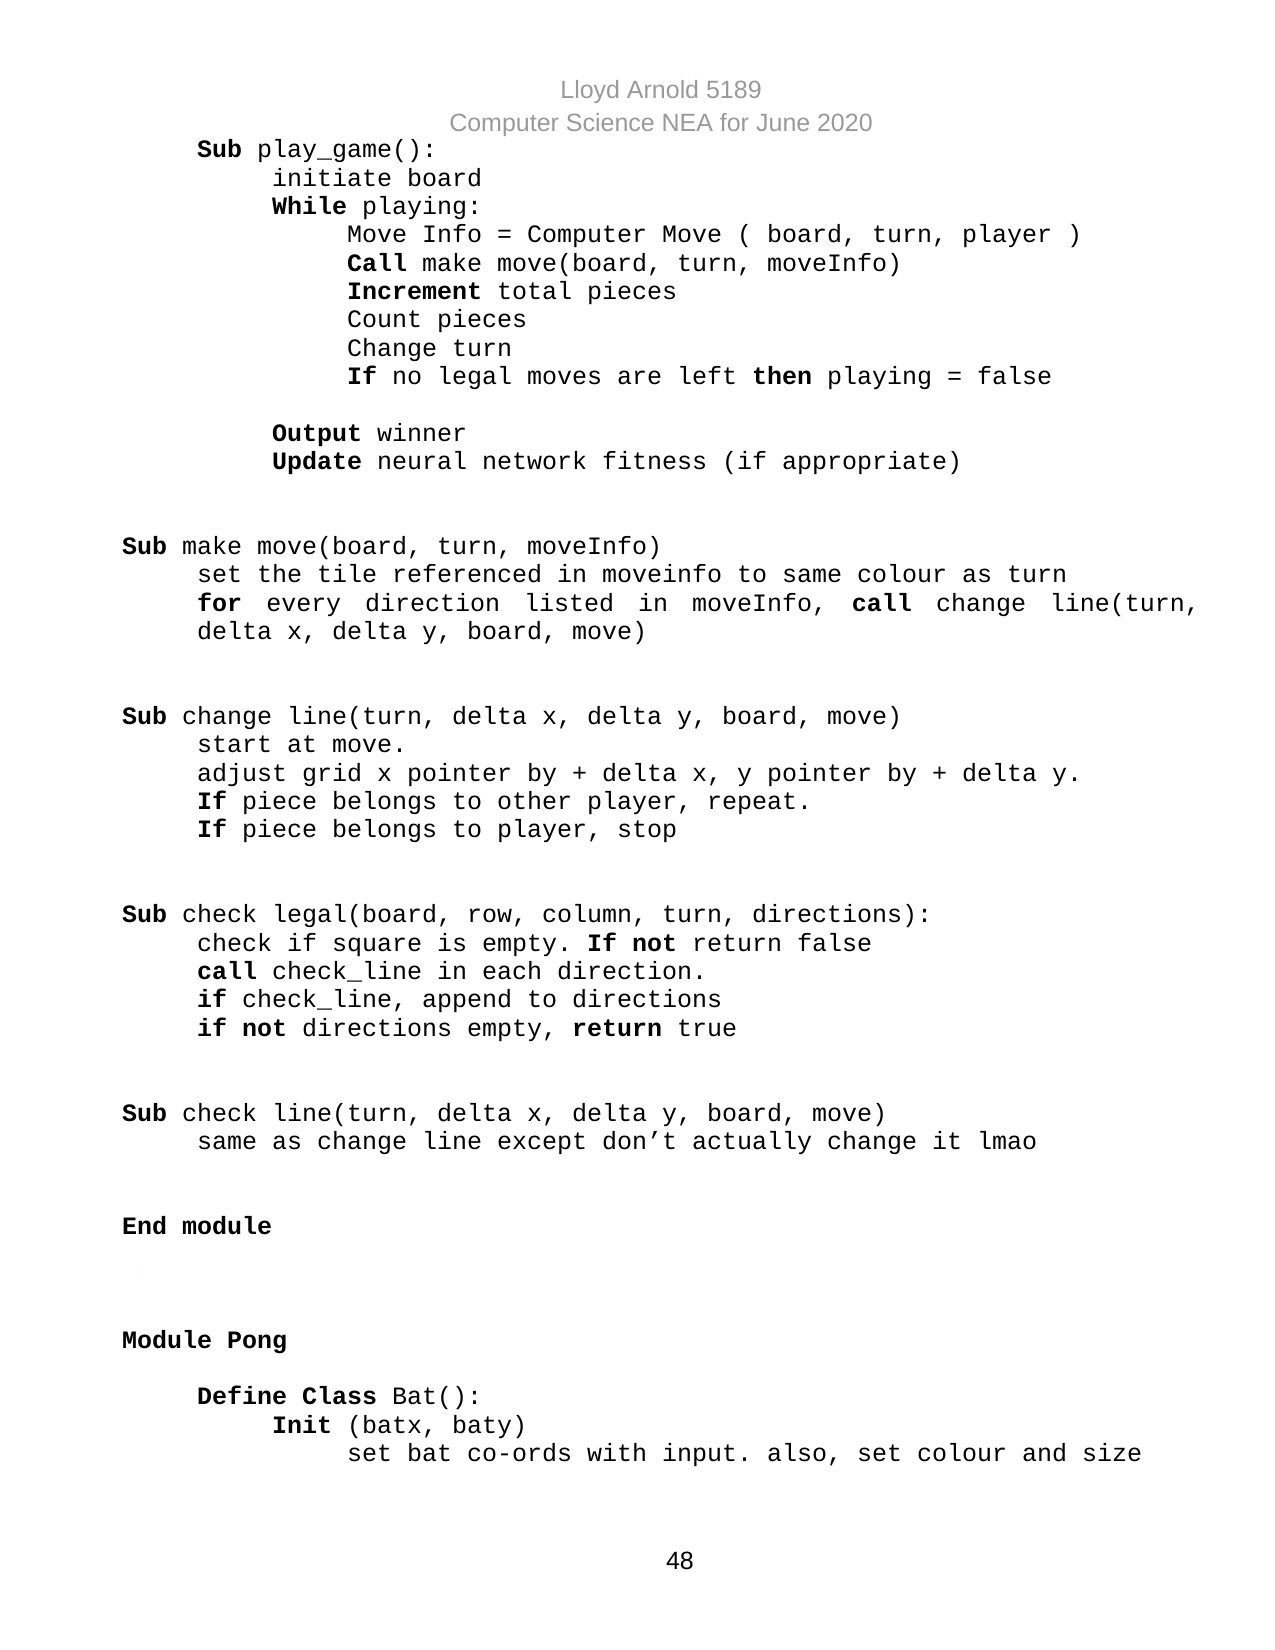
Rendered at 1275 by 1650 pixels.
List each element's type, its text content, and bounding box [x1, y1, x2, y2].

text If no legal moves are left then playing = false [122, 363, 1200, 392]
text set bat co-ords with input. also, set colour and size [347, 1441, 1200, 1469]
text Count pieces [122, 307, 1200, 335]
text start at move. [122, 732, 1200, 760]
text Module Pong [122, 1327, 1200, 1356]
text Increment total pieces [122, 278, 1200, 307]
text If piece belongs to player, stop [122, 817, 1200, 845]
text Move Info = Computer Move ( board, turn, player ) [122, 222, 1200, 250]
text initiate board [122, 165, 1200, 193]
text Update neural network fitness (if appropriate) [122, 448, 1200, 477]
text If piece belongs to other player, repeat. [122, 788, 1200, 817]
text Call make move(board, turn, moveInfo) [122, 250, 1200, 278]
text set the tile referenced in moveinfo to same colour as turn [122, 562, 1200, 590]
text adjust grid x pointer by + delta x, y pointer by + delta y. [122, 760, 1200, 788]
text for every direction listed in moveInfo, call change line(turn, delta x, delta y, board, move) [197, 590, 1200, 647]
text Change turn [122, 335, 1200, 363]
text Init (batx, baty) [122, 1412, 1200, 1441]
text Sub check legal(board, row, column, turn, directions): [122, 902, 1200, 930]
text Sub make move(board, turn, moveInfo) [122, 533, 1200, 562]
text check if square is empty. If not return false [122, 930, 1200, 958]
text Define Class Bat(): [122, 1384, 1200, 1412]
text if check_line, append to directions [122, 987, 1200, 1015]
text same as change line except don’t actually change it lmao [122, 1128, 1200, 1157]
text call check_line in each direction. [122, 958, 1200, 987]
text End module [122, 1213, 1200, 1242]
text Sub check line(turn, delta x, delta y, board, move) [122, 1100, 1200, 1128]
text if not directions empty, return true [122, 1015, 1200, 1043]
text While playing: [122, 193, 1200, 222]
text Sub play_game(): [122, 137, 1200, 165]
text Output winner [122, 420, 1200, 448]
text Sub change line(turn, delta x, delta y, board, move) [122, 703, 1200, 732]
